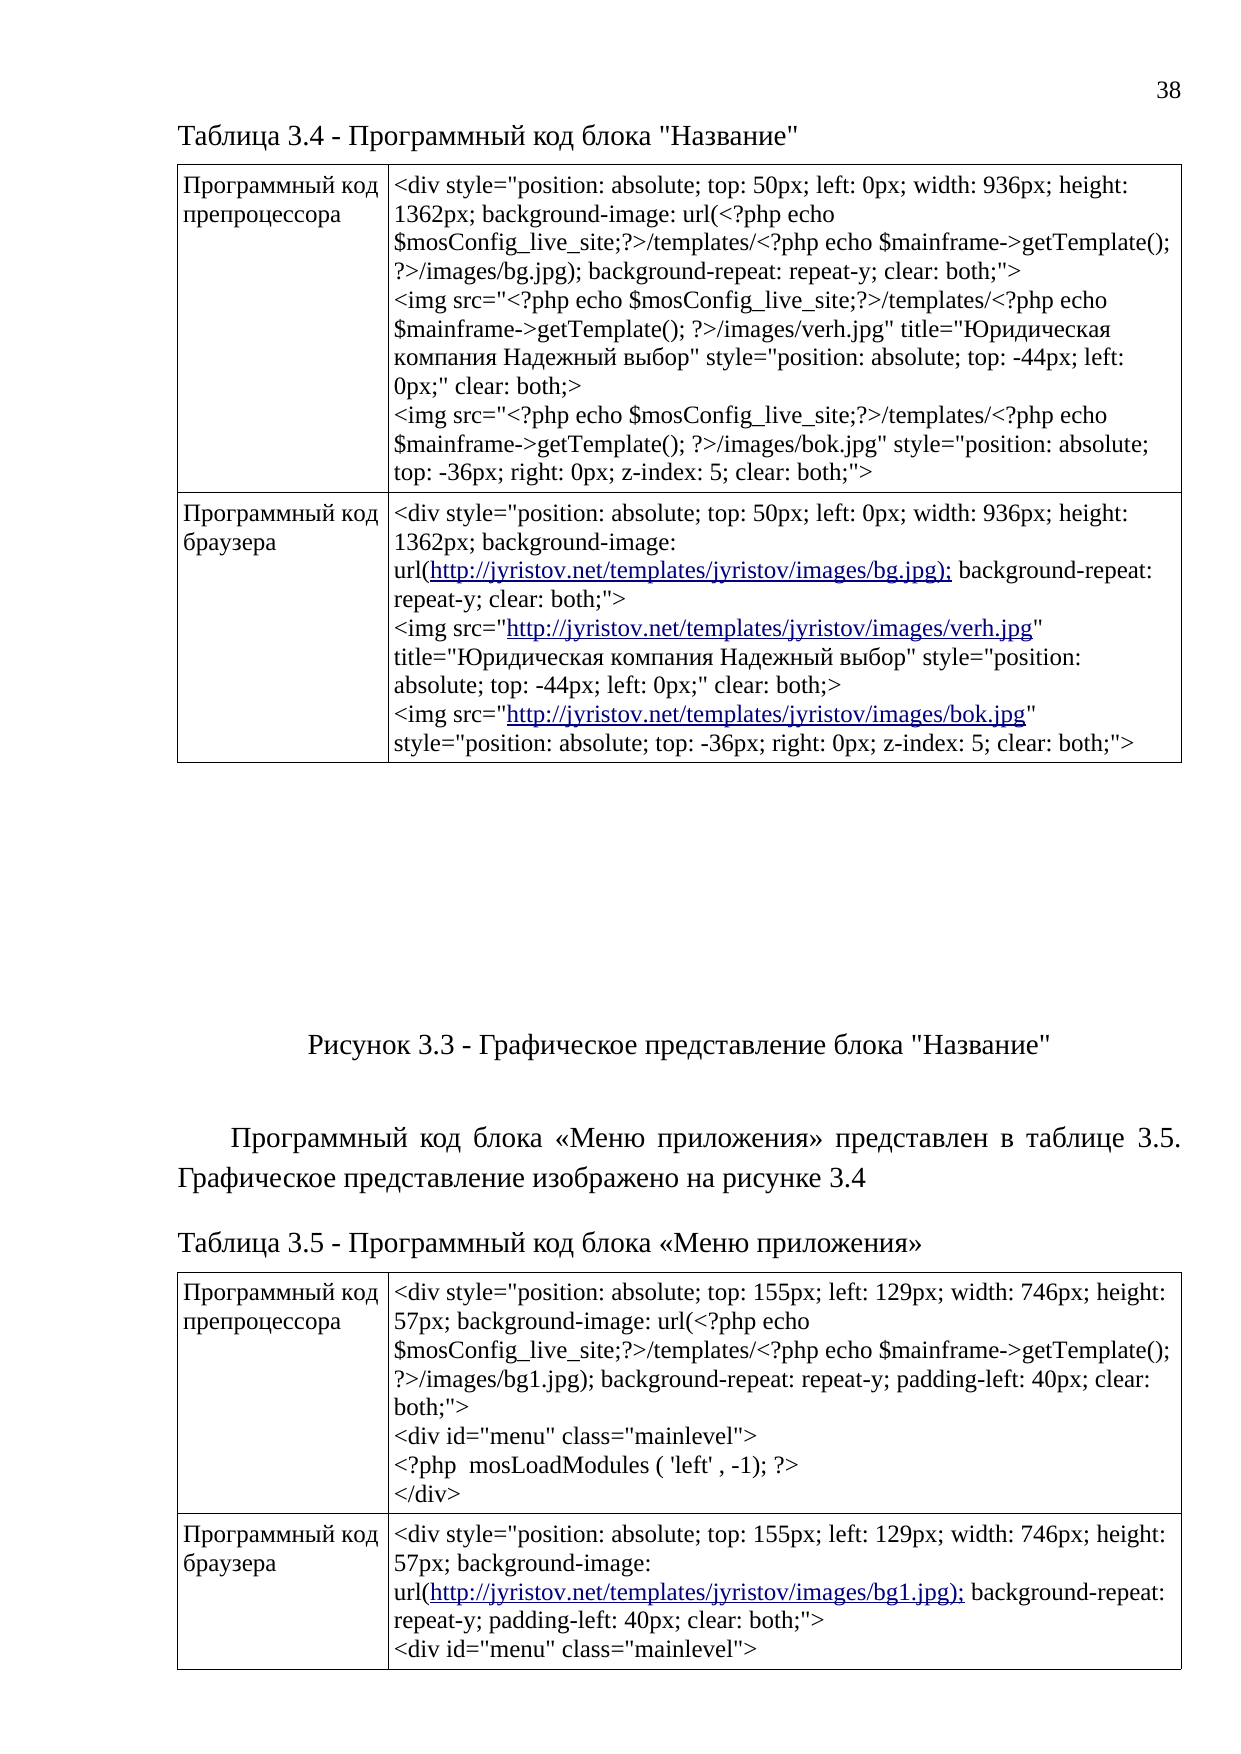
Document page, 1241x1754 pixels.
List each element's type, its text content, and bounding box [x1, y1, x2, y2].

table_header Программный код препроцессора [178, 1273, 388, 1513]
text Программный код блока «Меню приложения» представлен в таблице 3.5. Графическое представление изображено на рисунке 3.4 [177, 1120, 1181, 1194]
table_cell <div style="position: absolute; top: 50px; left: 0px; width: 936px; height: 1362px; background-image: url(http://jyristov.net/templates/jyristov/images/bg.jpg); background-repeat: repeat-y; clear: both;"> <img src="http://jyristov.net/templates/jyristov/images/verh.jpg" title="Юридическая компания Надежный выбор" style="position: absolute; top: -44px; left: 0px;" clear: both;> <img src="http://jyristov.net/templates/jyristov/images/bok.jpg" style="position: absolute; top: -36px; right: 0px; z-index: 5; clear: both;"> [389, 493, 1181, 762]
text Таблица 3.5 - Программный код блока «Меню приложения» [177, 1226, 1181, 1259]
text Таблица 3.4 - Программный код блока "Название" [177, 118, 1181, 152]
table_cell <div style="position: absolute; top: 155px; left: 129px; width: 746px; height: 57px; background-image: url(http://jyristov.net/templates/jyristov/images/bg1.jpg); background-repeat: repeat-y; padding-left: 40px; clear: both;"> <div id="menu" class="mainlevel"> [389, 1514, 1181, 1668]
table_header <div style="position: absolute; top: 50px; left: 0px; width: 936px; height: 1362px; background-image: url(<?php echo $mosConfig_live_site;?>/templates/<?php echo $mainframe->getTemplate(); ?>/images/bg.jpg); background-repeat: repeat-y; clear: both;"> <img src="<?php echo $mosConfig_live_site;?>/templates/<?php echo $mainframe->getTemplate(); ?>/images/verh.jpg" title="Юридическая компания Надежный выбор" style="position: absolute; top: -44px; left: 0px;" clear: both;> <img src="<?php echo $mosConfig_live_site;?>/templates/<?php echo $mainframe->getTemplate(); ?>/images/bok.jpg" style="position: absolute; top: -36px; right: 0px; z-index: 5; clear: both;"> [389, 165, 1181, 492]
table_header Программный код препроцессора [178, 165, 388, 492]
table_cell Программный код браузера [178, 1514, 388, 1668]
table_cell Программный код браузера [178, 493, 388, 762]
table_header <div style="position: absolute; top: 155px; left: 129px; width: 746px; height: 57px; background-image: url(<?php echo $mosConfig_live_site;?>/templates/<?php echo $mainframe->getTemplate(); ?>/images/bg1.jpg); background-repeat: repeat-y; padding-left: 40px; clear: both;"> <div id="menu" class="mainlevel"> <?php mosLoadModules ( 'left' , -1); ?> </div> [389, 1273, 1181, 1513]
text Рисунок 3.3 - Графическое представление блока "Название" [177, 848, 1181, 1061]
